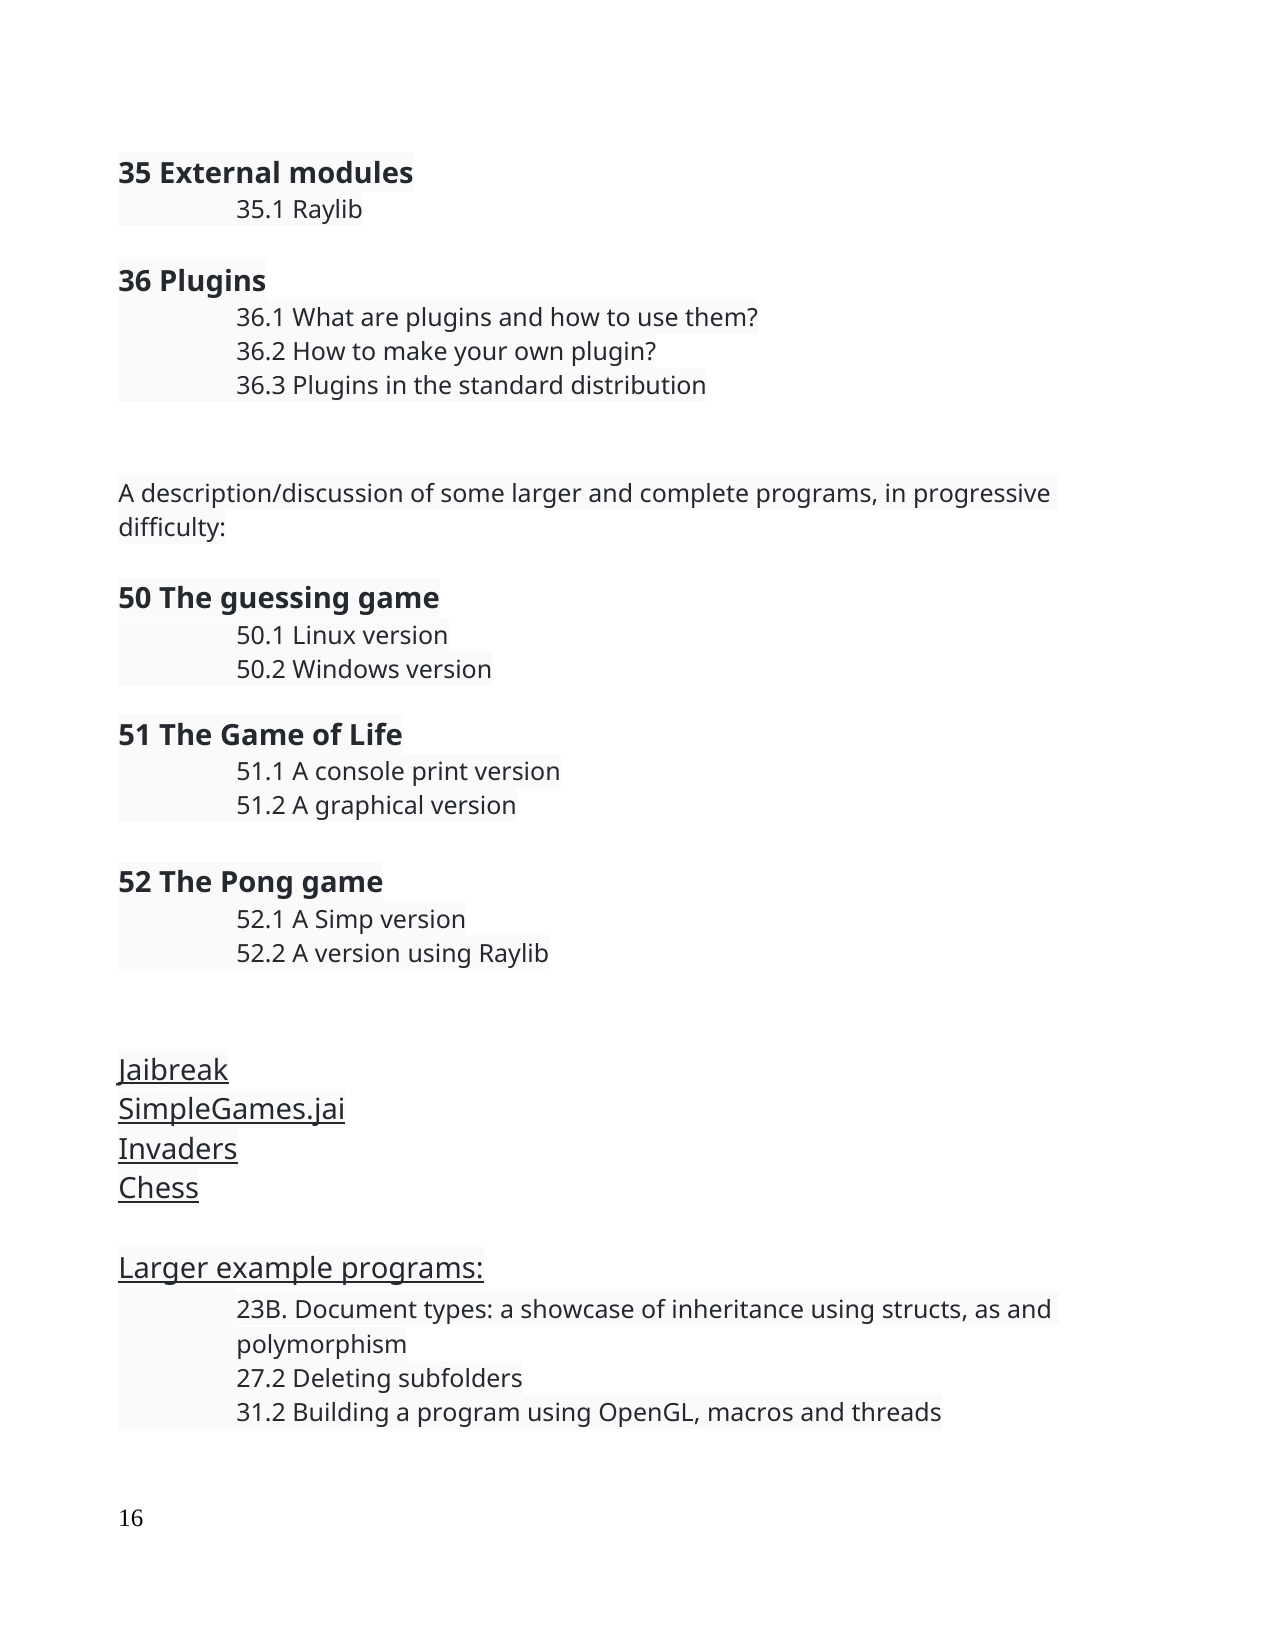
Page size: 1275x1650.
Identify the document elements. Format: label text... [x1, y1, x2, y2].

subtitle 35 External modules [118, 152, 1157, 192]
text 51.1 A console print version [118, 754, 1157, 788]
text 52.1 A Simp version [118, 901, 1157, 935]
text 36.3 Plugins in the standard distribution [118, 368, 1157, 402]
subtitle 50 The guessing game [118, 578, 1157, 617]
text 52.2 A version using Raylib [118, 935, 1157, 969]
text Chess [118, 1168, 1157, 1207]
text 27.2 Deleting subfolders [118, 1361, 1157, 1395]
subtitle 52 The Pong game [118, 862, 1157, 901]
text Invaders [118, 1128, 1157, 1168]
text 50.2 Windows version [118, 652, 1157, 686]
text 51.2 A graphical version [118, 788, 1157, 822]
text 36.2 How to make your own plugin? [118, 334, 1157, 368]
text 50.1 Linux version [118, 617, 1157, 652]
text Jaibreak [118, 1049, 1157, 1088]
subtitle 23B. Document types: a showcase of inheritance using structs, as and polymorphism [118, 1287, 1157, 1361]
subtitle 51 The Game of Life [118, 714, 1157, 754]
text SimpleGames.jai [118, 1088, 1157, 1128]
text 31.2 Building a program using OpenGL, macros and threads [118, 1395, 1157, 1429]
text A description/discussion of some larger and complete programs, in progressive difficulty: [118, 476, 1157, 544]
text 35.1 Raylib [118, 192, 1157, 226]
text 36.1 What are plugins and how to use them? [118, 300, 1157, 334]
subtitle 36 Plugins [118, 260, 1157, 300]
text Larger example programs: [118, 1247, 1157, 1287]
